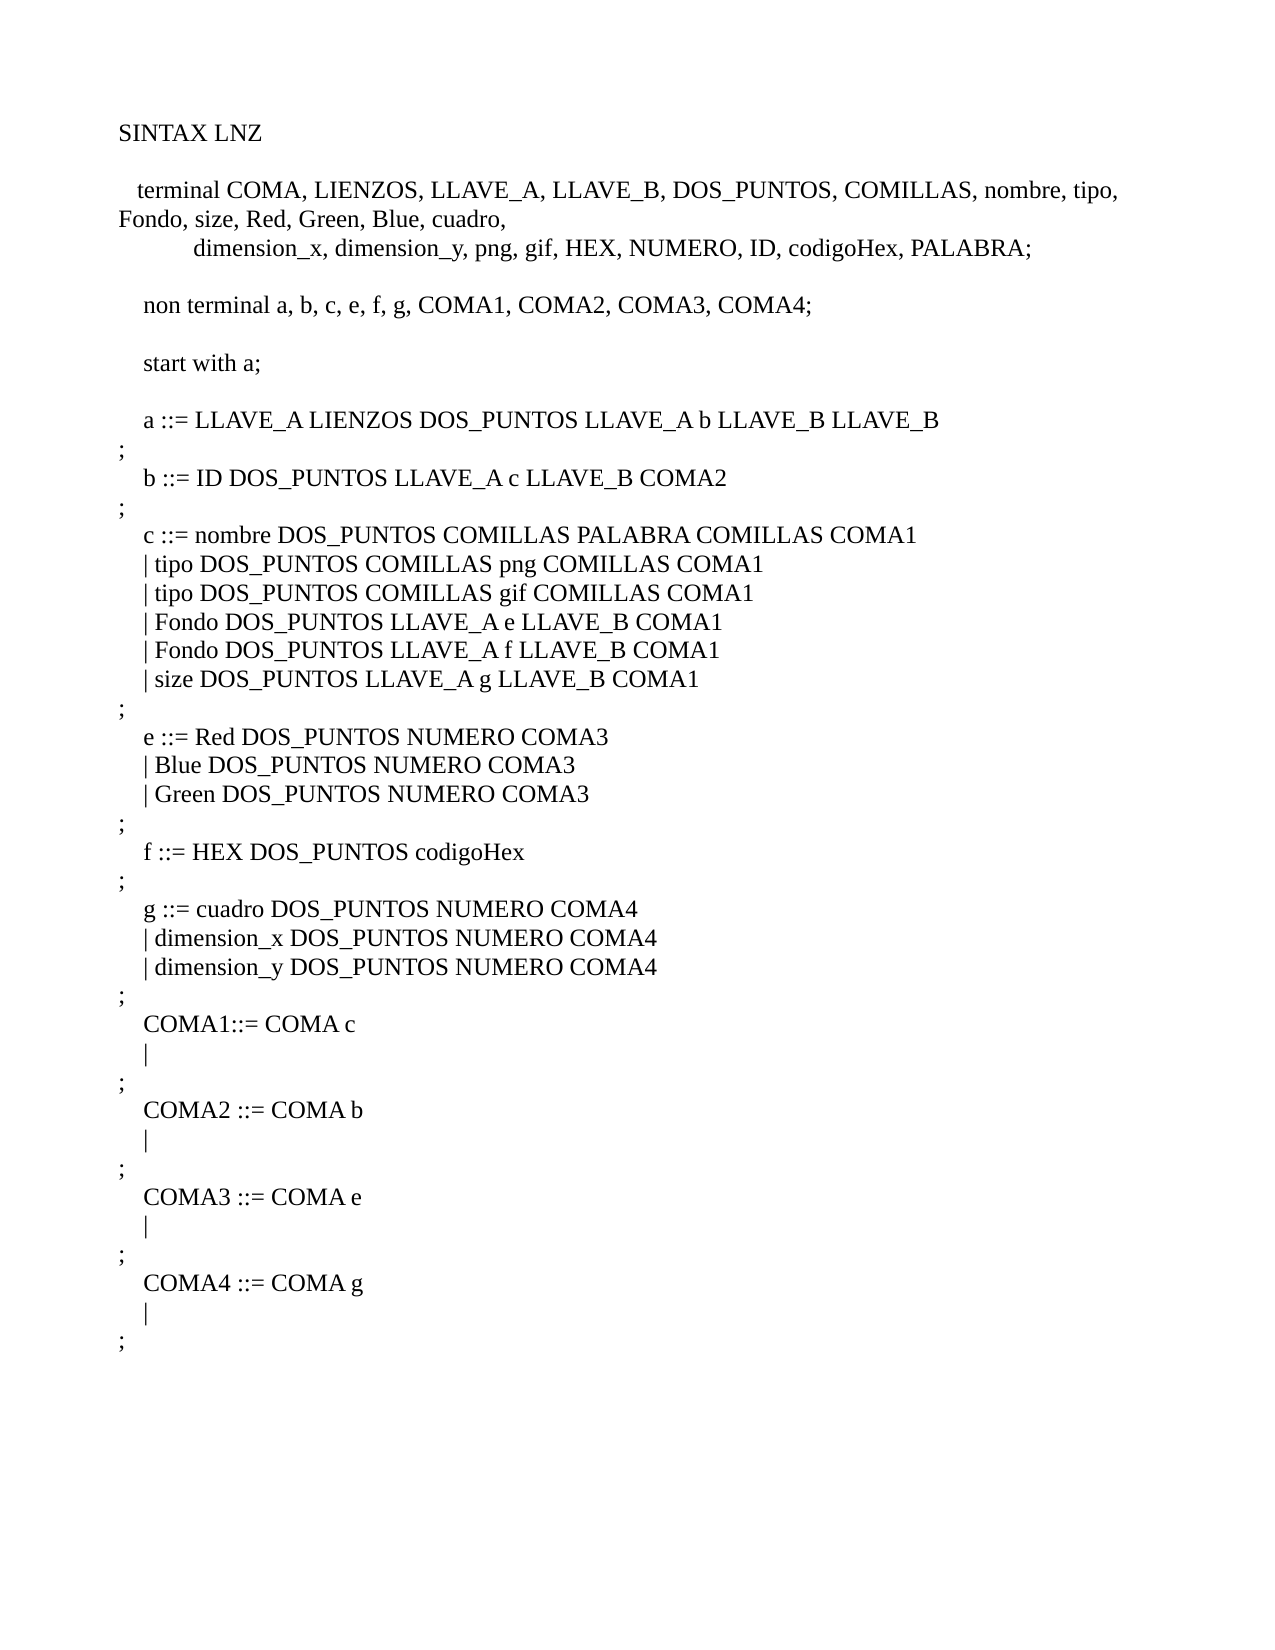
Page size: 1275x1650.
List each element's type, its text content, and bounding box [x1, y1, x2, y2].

text COMA1::= COMA c [118, 1009, 1157, 1038]
text terminal COMA, LIENZOS, LLAVE_A, LLAVE_B, DOS_PUNTOS, COMILLAS, nombre, tipo, Fondo, size, Red, Green, Blue, cuadro, [118, 176, 1157, 233]
text ; [118, 866, 1157, 894]
text | Fondo DOS_PUNTOS LLAVE_A f LLAVE_B COMA1 [118, 636, 1157, 664]
text ; [118, 1326, 1157, 1354]
text | [118, 1211, 1157, 1239]
text ; [118, 434, 1157, 463]
text ; [118, 981, 1157, 1009]
text | [118, 1297, 1157, 1326]
text ; [118, 693, 1157, 722]
text ; [118, 808, 1157, 837]
text start with a; [118, 348, 1157, 377]
text f ::= HEX DOS_PUNTOS codigoHex [118, 837, 1157, 866]
text | dimension_x DOS_PUNTOS NUMERO COMA4 [118, 923, 1157, 952]
text | tipo DOS_PUNTOS COMILLAS png COMILLAS COMA1 [118, 549, 1157, 578]
text a ::= LLAVE_A LIENZOS DOS_PUNTOS LLAVE_A b LLAVE_B LLAVE_B [118, 406, 1157, 434]
text b ::= ID DOS_PUNTOS LLAVE_A c LLAVE_B COMA2 [118, 463, 1157, 492]
text non terminal a, b, c, e, f, g, COMA1, COMA2, COMA3, COMA4; [118, 291, 1157, 319]
text | [118, 1124, 1157, 1153]
text | Blue DOS_PUNTOS NUMERO COMA3 [118, 751, 1157, 779]
text g ::= cuadro DOS_PUNTOS NUMERO COMA4 [118, 894, 1157, 923]
text COMA4 ::= COMA g [118, 1268, 1157, 1297]
text | dimension_y DOS_PUNTOS NUMERO COMA4 [118, 952, 1157, 981]
text c ::= nombre DOS_PUNTOS COMILLAS PALABRA COMILLAS COMA1 [118, 521, 1157, 549]
text ; [118, 492, 1157, 521]
text | [118, 1038, 1157, 1067]
text SINTAX LNZ [118, 118, 1157, 147]
text dimension_x, dimension_y, png, gif, HEX, NUMERO, ID, codigoHex, PALABRA; [118, 233, 1157, 262]
text ; [118, 1239, 1157, 1268]
text | size DOS_PUNTOS LLAVE_A g LLAVE_B COMA1 [118, 664, 1157, 693]
text | Green DOS_PUNTOS NUMERO COMA3 [118, 779, 1157, 808]
text ; [118, 1067, 1157, 1096]
text COMA3 ::= COMA e [118, 1182, 1157, 1211]
text ; [118, 1153, 1157, 1182]
text COMA2 ::= COMA b [118, 1096, 1157, 1124]
text | Fondo DOS_PUNTOS LLAVE_A e LLAVE_B COMA1 [118, 607, 1157, 636]
text | tipo DOS_PUNTOS COMILLAS gif COMILLAS COMA1 [118, 578, 1157, 607]
text e ::= Red DOS_PUNTOS NUMERO COMA3 [118, 722, 1157, 751]
